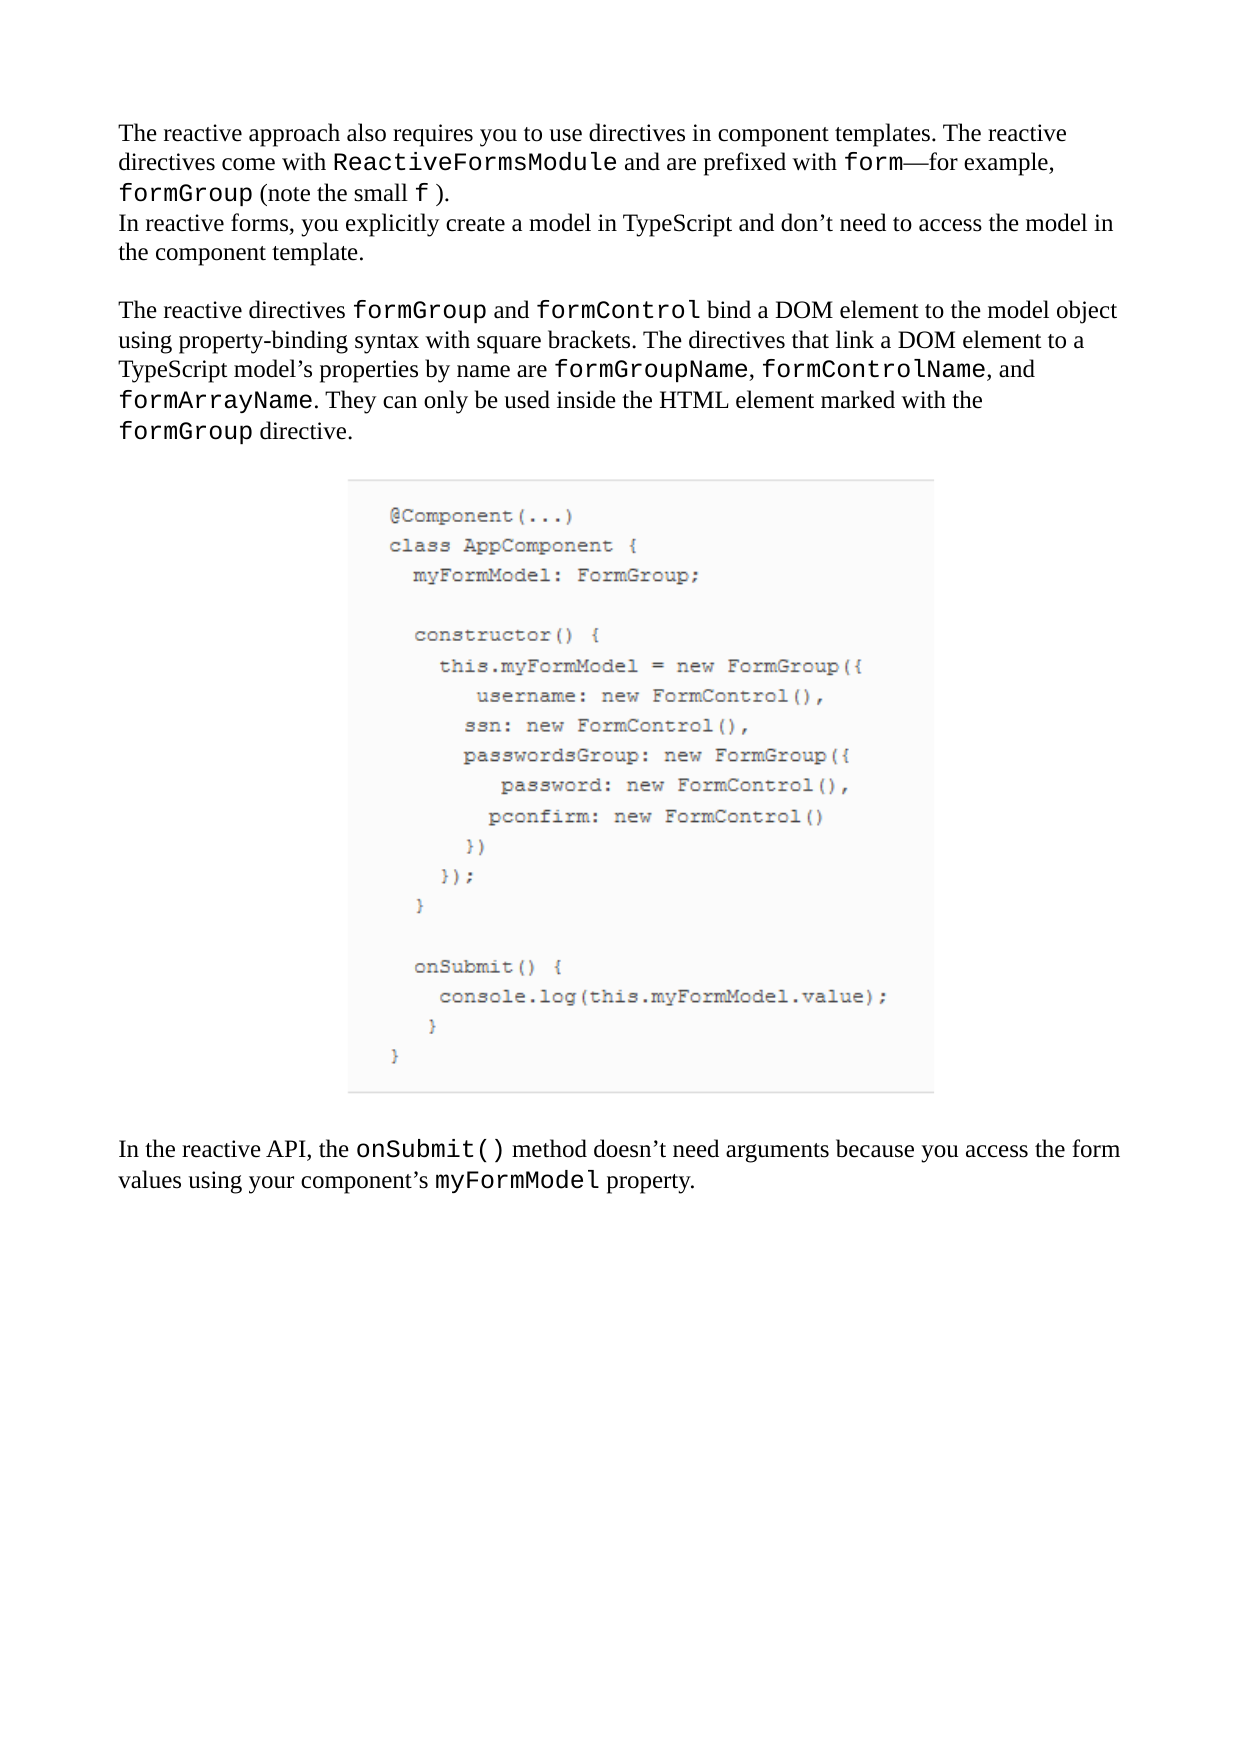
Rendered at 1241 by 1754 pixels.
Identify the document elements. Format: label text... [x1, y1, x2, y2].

picture [306, 475, 935, 1106]
text In reactive forms, you explicitly create a model in TypeScript and don’t need to access the model in the component template. [118, 208, 1122, 266]
text The reactive directives formGroup and formControl bind a DOM element to the model object using property-binding syntax with square brackets. The directives that link a DOM element to a TypeScript model’s properties by name are formGroupName, formControlName, and formArrayName. They can only be used inside the HTML element marked with the formGroup directive. [118, 295, 1122, 447]
text In the reactive API, the onSubmit() method doesn’t need arguments because you access the form values using your component’s myFormModel property. [118, 1134, 1122, 1196]
text The reactive approach also requires you to use directives in component templates. The reactive directives come with ReactiveFormsModule and are prefixed with form—for example, formGroup (note the small f ). [118, 118, 1122, 208]
